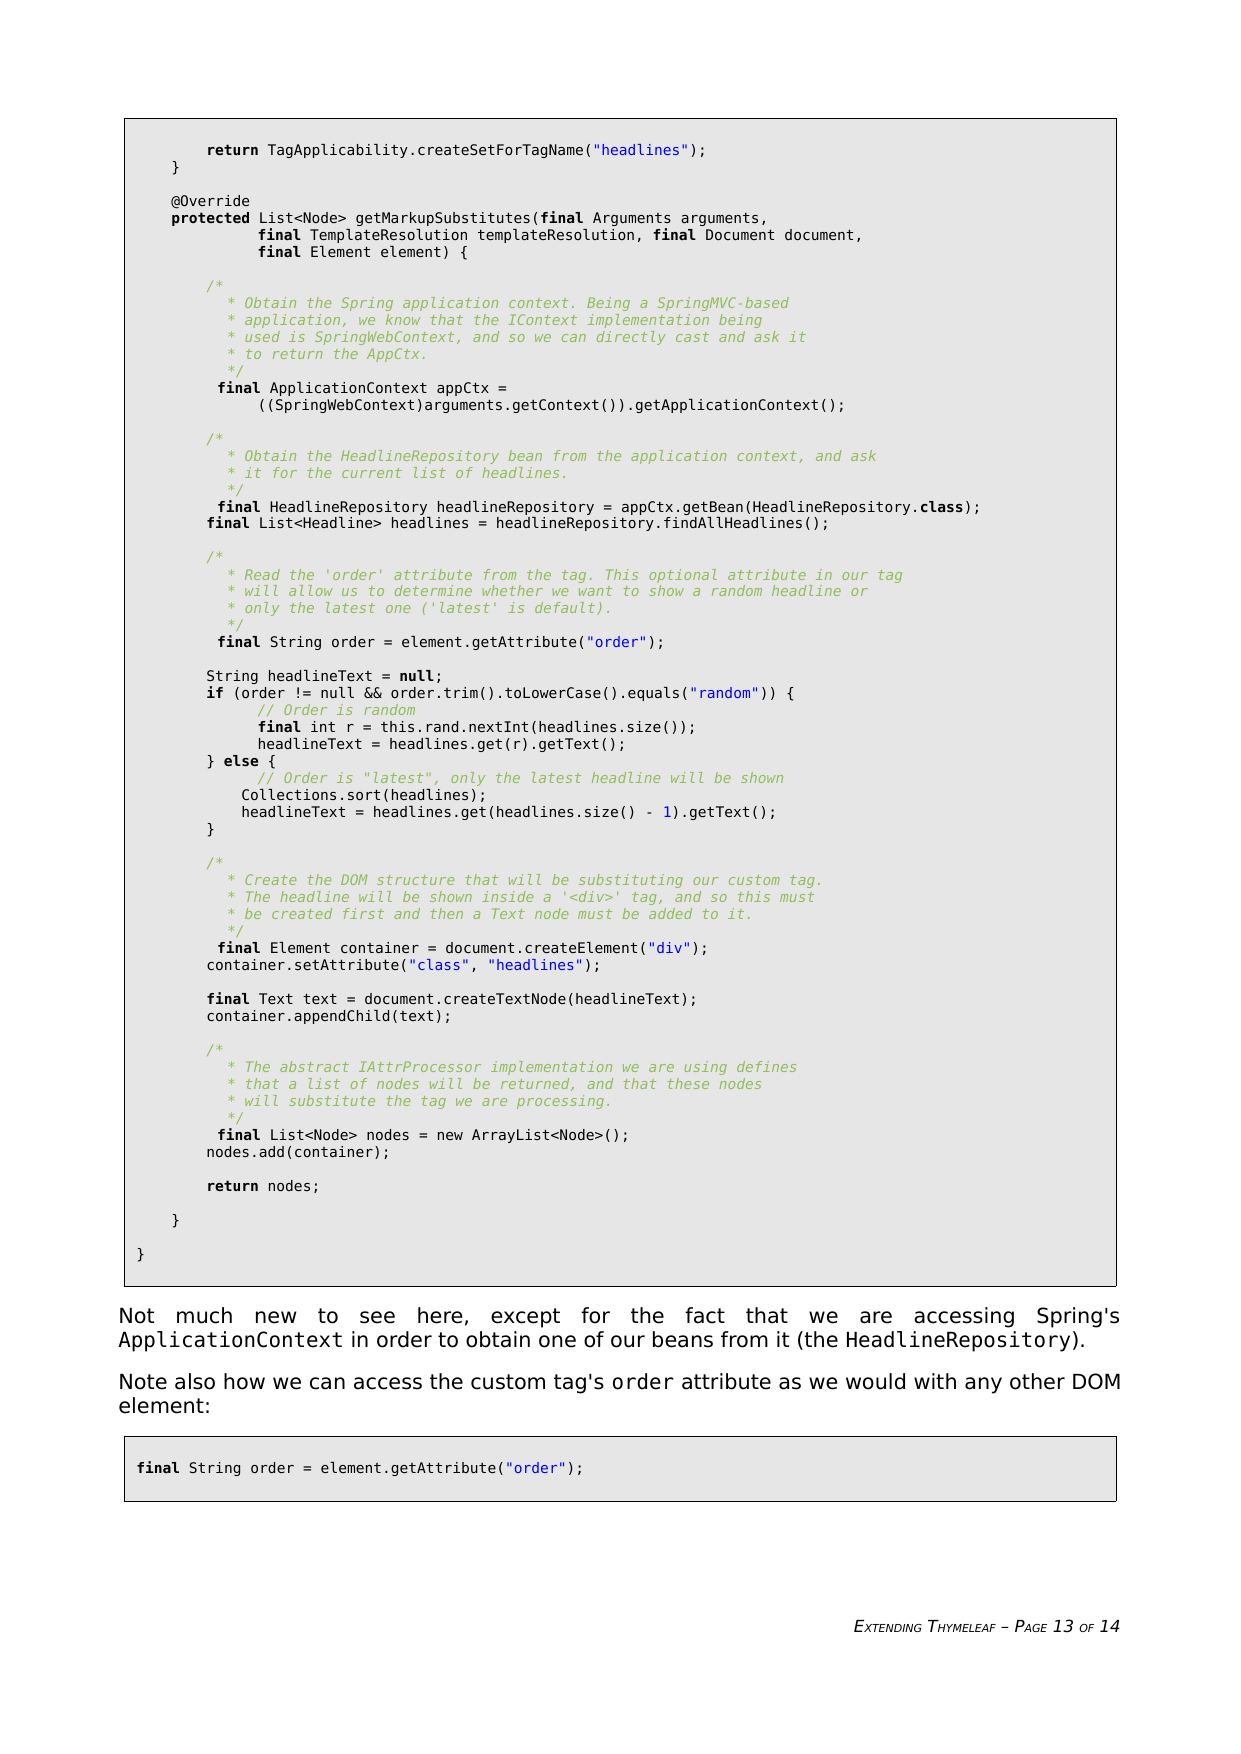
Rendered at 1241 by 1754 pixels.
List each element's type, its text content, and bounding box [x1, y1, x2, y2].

text final String order = element.getAttribute("order"); [125, 1437, 1116, 1501]
text return TagApplicability.createSetForTagName("headlines"); } @Override protected List<Node> getMarkupSubstitutes(final Arguments arguments, final TemplateResolution templateResolution, final Document document, final Element element) { /* * Obtain the Spring application context. Being a SpringMVC-based * application, we know that the IContext implementation being * used is SpringWebContext, and so we can directly cast and ask it * to return the AppCtx. */ final ApplicationContext appCtx = ((SpringWebContext)arguments.getContext()).getApplicationContext(); /* * Obtain the HeadlineRepository bean from the application context, and ask * it for the current list of headlines. */ final HeadlineRepository headlineRepository = appCtx.getBean(HeadlineRepository.class); final List<Headline> headlines = headlineRepository.findAllHeadlines(); /* * Read the 'order' attribute from the tag. This optional attribute in our tag * will allow us to determine whether we want to show a random headline or * only the latest one ('latest' is default). */ final String order = element.getAttribute("order"); String headlineText = null; if (order != null && order.trim().toLowerCase().equals("random")) { // Order is random final int r = this.rand.nextInt(headlines.size()); headlineText = headlines.get(r).getText(); } else { // Order is "latest", only the latest headline will be shown Collections.sort(headlines); headlineText = headlines.get(headlines.size() - 1).getText(); } /* * Create the DOM structure that will be substituting our custom tag. * The headline will be shown inside a '<div>' tag, and so this must * be created first and then a Text node must be added to it. */ final Element container = document.createElement("div"); container.setAttribute("class", "headlines"); final Text text = document.createTextNode(headlineText); container.appendChild(text); /* * The abstract IAttrProcessor implementation we are using defines * that a list of nodes will be returned, and that these nodes * will substitute the tag we are processing. */ final List<Node> nodes = new ArrayList<Node>(); nodes.add(container); return nodes; } } [125, 119, 1116, 1286]
text Not much new to see here, except for the fact that we are accessing Spring's ApplicationContext in order to obtain one of our beans from it (the HeadlineRepository). [118, 1304, 1122, 1352]
text Note also how we can access the custom tag's order attribute as we would with any other DOM element: [118, 1370, 1122, 1419]
